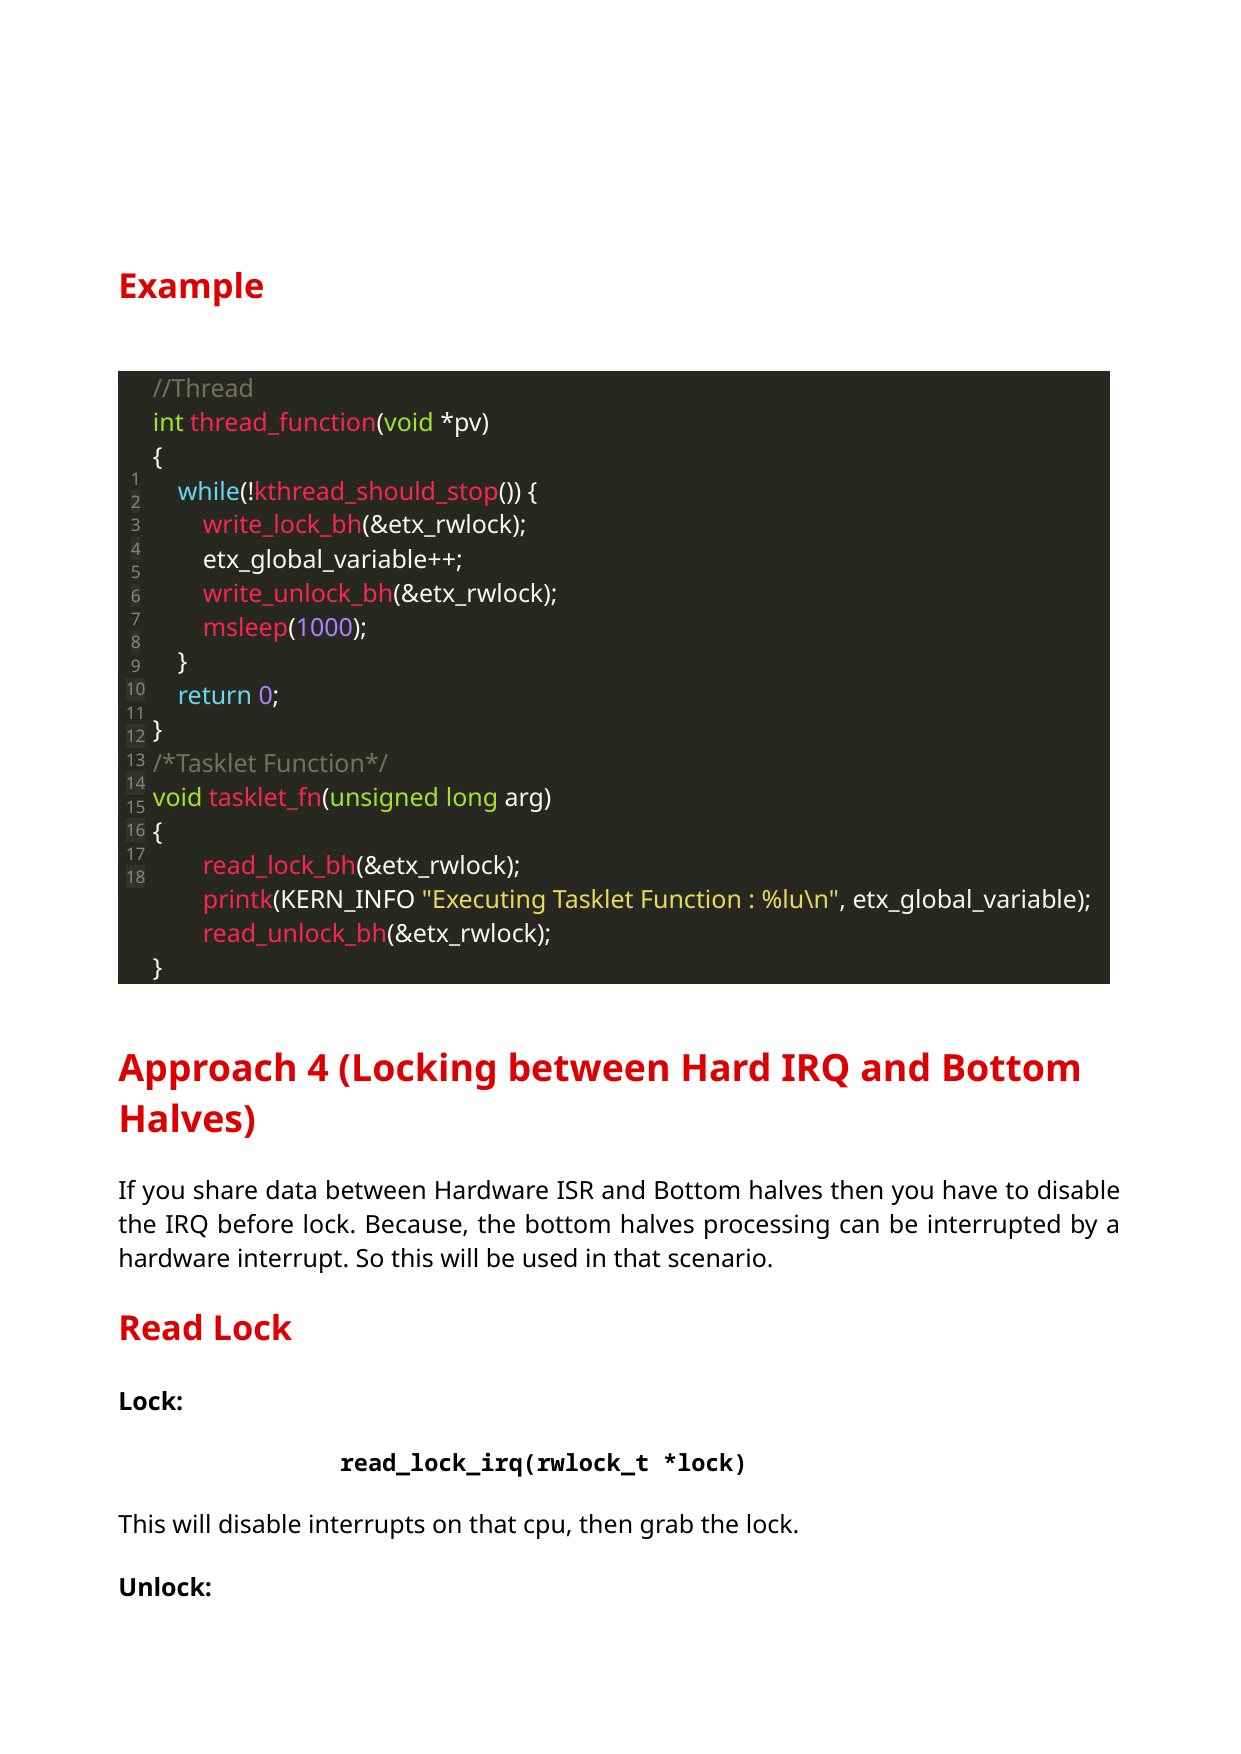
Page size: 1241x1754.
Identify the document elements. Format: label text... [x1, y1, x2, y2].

subtitle Example [118, 262, 1122, 309]
text This will disable interrupts on that cpu, then grab the lock. [118, 1507, 1122, 1541]
subtitle Approach 4 (Locking between Hard IRQ and Bottom Halves) [118, 1042, 1122, 1144]
table_header //Thread int thread_function(void *pv) { while(!kthread_should_stop()) { write_lock_bh(&etx_rwlock); etx_global_variable++; write_unlock_bh(&etx_rwlock); msleep(1000); } return 0; } /*Tasklet Function*/ void tasklet_fn(unsigned long arg) { read_lock_bh(&etx_rwlock); printk(KERN_INFO "Executing Tasklet Function : %lu\n", etx_global_variable); read_unlock_bh(&etx_rwlock); } [153, 712, 1110, 746]
table_header //Thread int thread_function(void *pv) { while(!kthread_should_stop()) { write_lock_bh(&etx_rwlock); etx_global_variable++; write_unlock_bh(&etx_rwlock); msleep(1000); } return 0; } /*Tasklet Function*/ void tasklet_fn(unsigned long arg) { read_lock_bh(&etx_rwlock); printk(KERN_INFO "Executing Tasklet Function : %lu\n", etx_global_variable); read_unlock_bh(&etx_rwlock); } [153, 780, 1110, 814]
text Lock: [118, 1384, 1122, 1418]
table_header 1 2 3 4 5 6 7 8 9 10 11 12 13 14 15 16 17 18 [118, 371, 153, 984]
table_header //Thread int thread_function(void *pv) { while(!kthread_should_stop()) { write_lock_bh(&etx_rwlock); etx_global_variable++; write_unlock_bh(&etx_rwlock); msleep(1000); } return 0; } /*Tasklet Function*/ void tasklet_fn(unsigned long arg) { read_lock_bh(&etx_rwlock); printk(KERN_INFO "Executing Tasklet Function : %lu\n", etx_global_variable); read_unlock_bh(&etx_rwlock); } [153, 507, 1110, 541]
subtitle Read Lock [118, 1303, 1122, 1350]
text read_lock_irq(rwlock_t *lock) [118, 1446, 1122, 1478]
table_header //Thread int thread_function(void *pv) { while(!kthread_should_stop()) { write_lock_bh(&etx_rwlock); etx_global_variable++; write_unlock_bh(&etx_rwlock); msleep(1000); } return 0; } /*Tasklet Function*/ void tasklet_fn(unsigned long arg) { read_lock_bh(&etx_rwlock); printk(KERN_INFO "Executing Tasklet Function : %lu\n", etx_global_variable); read_unlock_bh(&etx_rwlock); } [153, 439, 1110, 473]
table_header //Thread int thread_function(void *pv) { while(!kthread_should_stop()) { write_lock_bh(&etx_rwlock); etx_global_variable++; write_unlock_bh(&etx_rwlock); msleep(1000); } return 0; } /*Tasklet Function*/ void tasklet_fn(unsigned long arg) { read_lock_bh(&etx_rwlock); printk(KERN_INFO "Executing Tasklet Function : %lu\n", etx_global_variable); read_unlock_bh(&etx_rwlock); } [153, 643, 1110, 678]
table_header //Thread int thread_function(void *pv) { while(!kthread_should_stop()) { write_lock_bh(&etx_rwlock); etx_global_variable++; write_unlock_bh(&etx_rwlock); msleep(1000); } return 0; } /*Tasklet Function*/ void tasklet_fn(unsigned long arg) { read_lock_bh(&etx_rwlock); printk(KERN_INFO "Executing Tasklet Function : %lu\n", etx_global_variable); read_unlock_bh(&etx_rwlock); } [153, 575, 1110, 609]
text If you share data between Hardware ISR and Bottom halves then you have to disable the IRQ before lock. Because, the bottom halves processing can be interrupted by a hardware interrupt. So this will be used in that scenario. [118, 1172, 1122, 1274]
table_header //Thread int thread_function(void *pv) { while(!kthread_should_stop()) { write_lock_bh(&etx_rwlock); etx_global_variable++; write_unlock_bh(&etx_rwlock); msleep(1000); } return 0; } /*Tasklet Function*/ void tasklet_fn(unsigned long arg) { read_lock_bh(&etx_rwlock); printk(KERN_INFO "Executing Tasklet Function : %lu\n", etx_global_variable); read_unlock_bh(&etx_rwlock); } [153, 371, 1110, 405]
table_header //Thread int thread_function(void *pv) { while(!kthread_should_stop()) { write_lock_bh(&etx_rwlock); etx_global_variable++; write_unlock_bh(&etx_rwlock); msleep(1000); } return 0; } /*Tasklet Function*/ void tasklet_fn(unsigned long arg) { read_lock_bh(&etx_rwlock); printk(KERN_INFO "Executing Tasklet Function : %lu\n", etx_global_variable); read_unlock_bh(&etx_rwlock); } [153, 848, 1110, 882]
table_header //Thread int thread_function(void *pv) { while(!kthread_should_stop()) { write_lock_bh(&etx_rwlock); etx_global_variable++; write_unlock_bh(&etx_rwlock); msleep(1000); } return 0; } /*Tasklet Function*/ void tasklet_fn(unsigned long arg) { read_lock_bh(&etx_rwlock); printk(KERN_INFO "Executing Tasklet Function : %lu\n", etx_global_variable); read_unlock_bh(&etx_rwlock); } [153, 916, 1110, 950]
text Unlock: [118, 1570, 1122, 1604]
